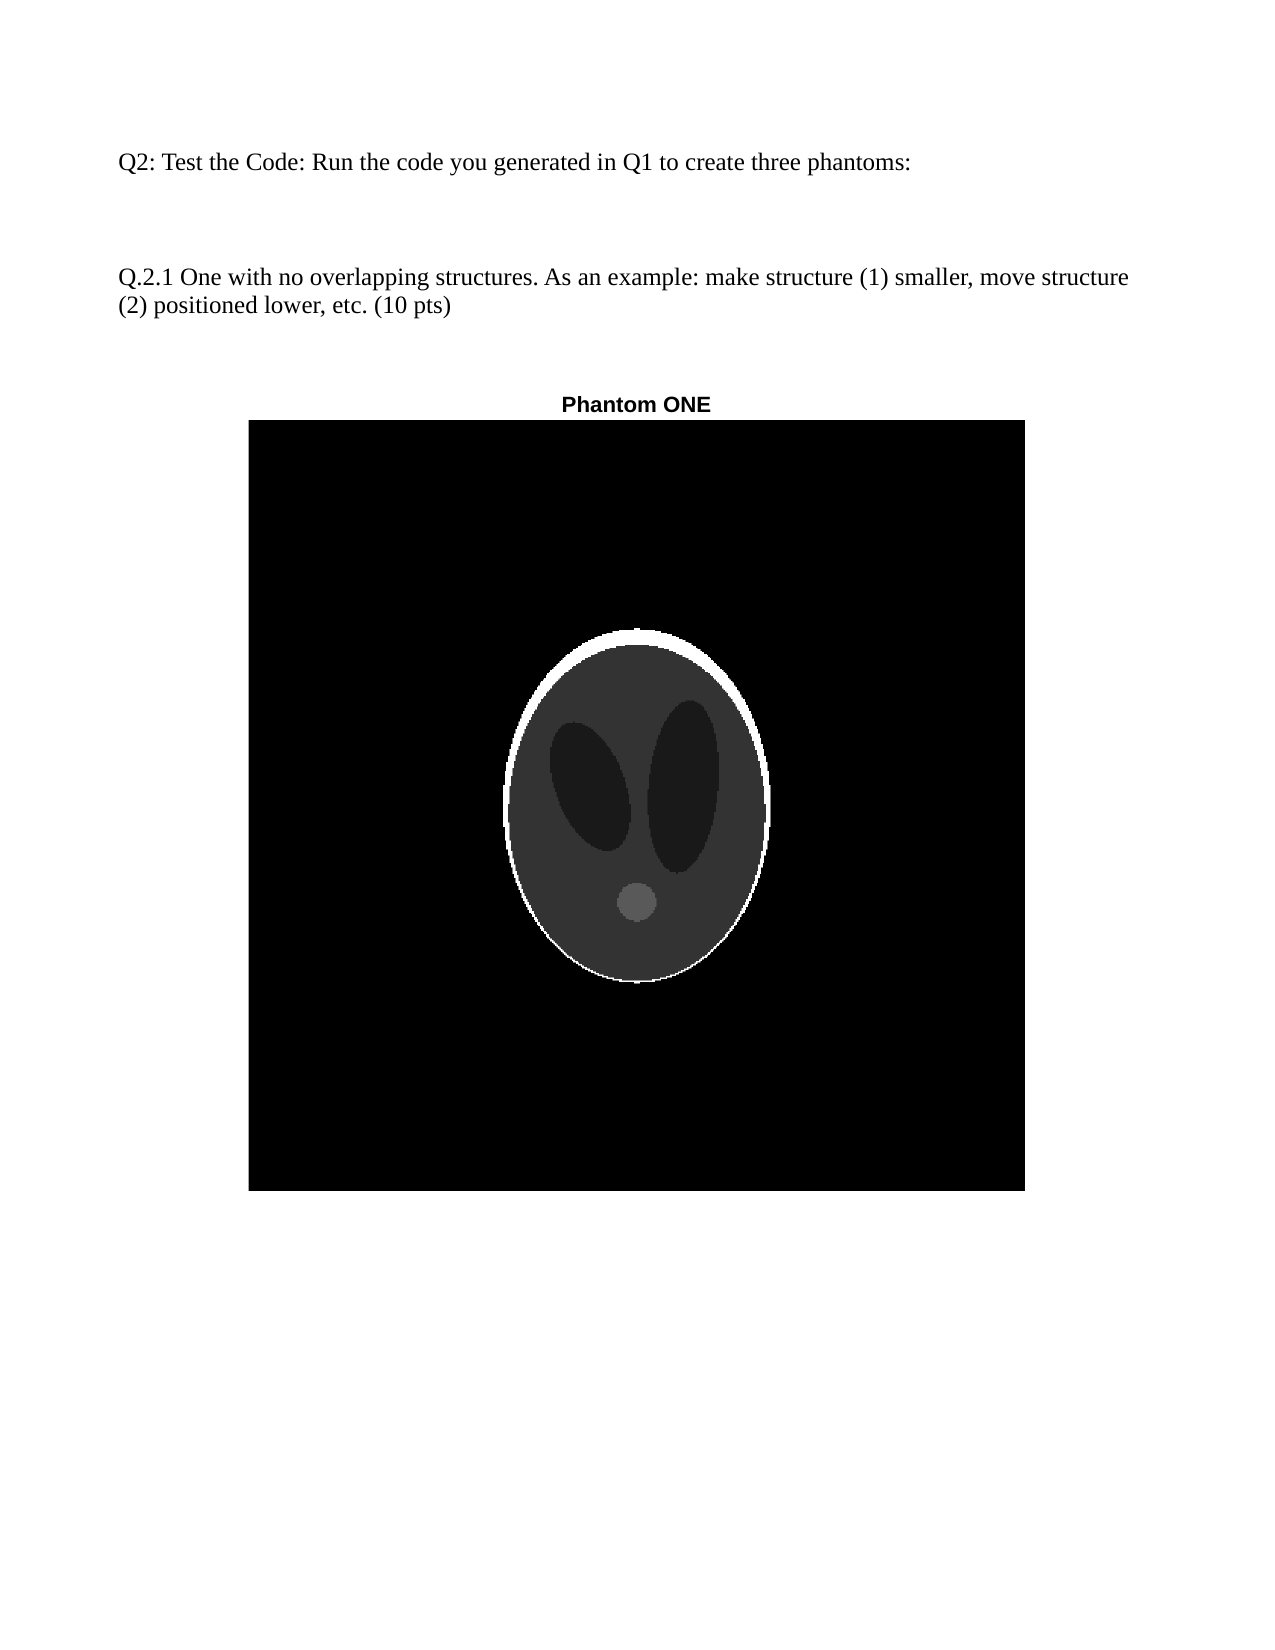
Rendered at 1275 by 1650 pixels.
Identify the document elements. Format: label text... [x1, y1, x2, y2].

text Q2: Test the Code: Run the code you generated in Q1 to create three phantoms: [118, 147, 1157, 176]
text Q.2.1 One with no overlapping structures. As an example: make structure (1) smaller, move structure (2) positioned lower, etc. (10 pts) [118, 262, 1157, 319]
